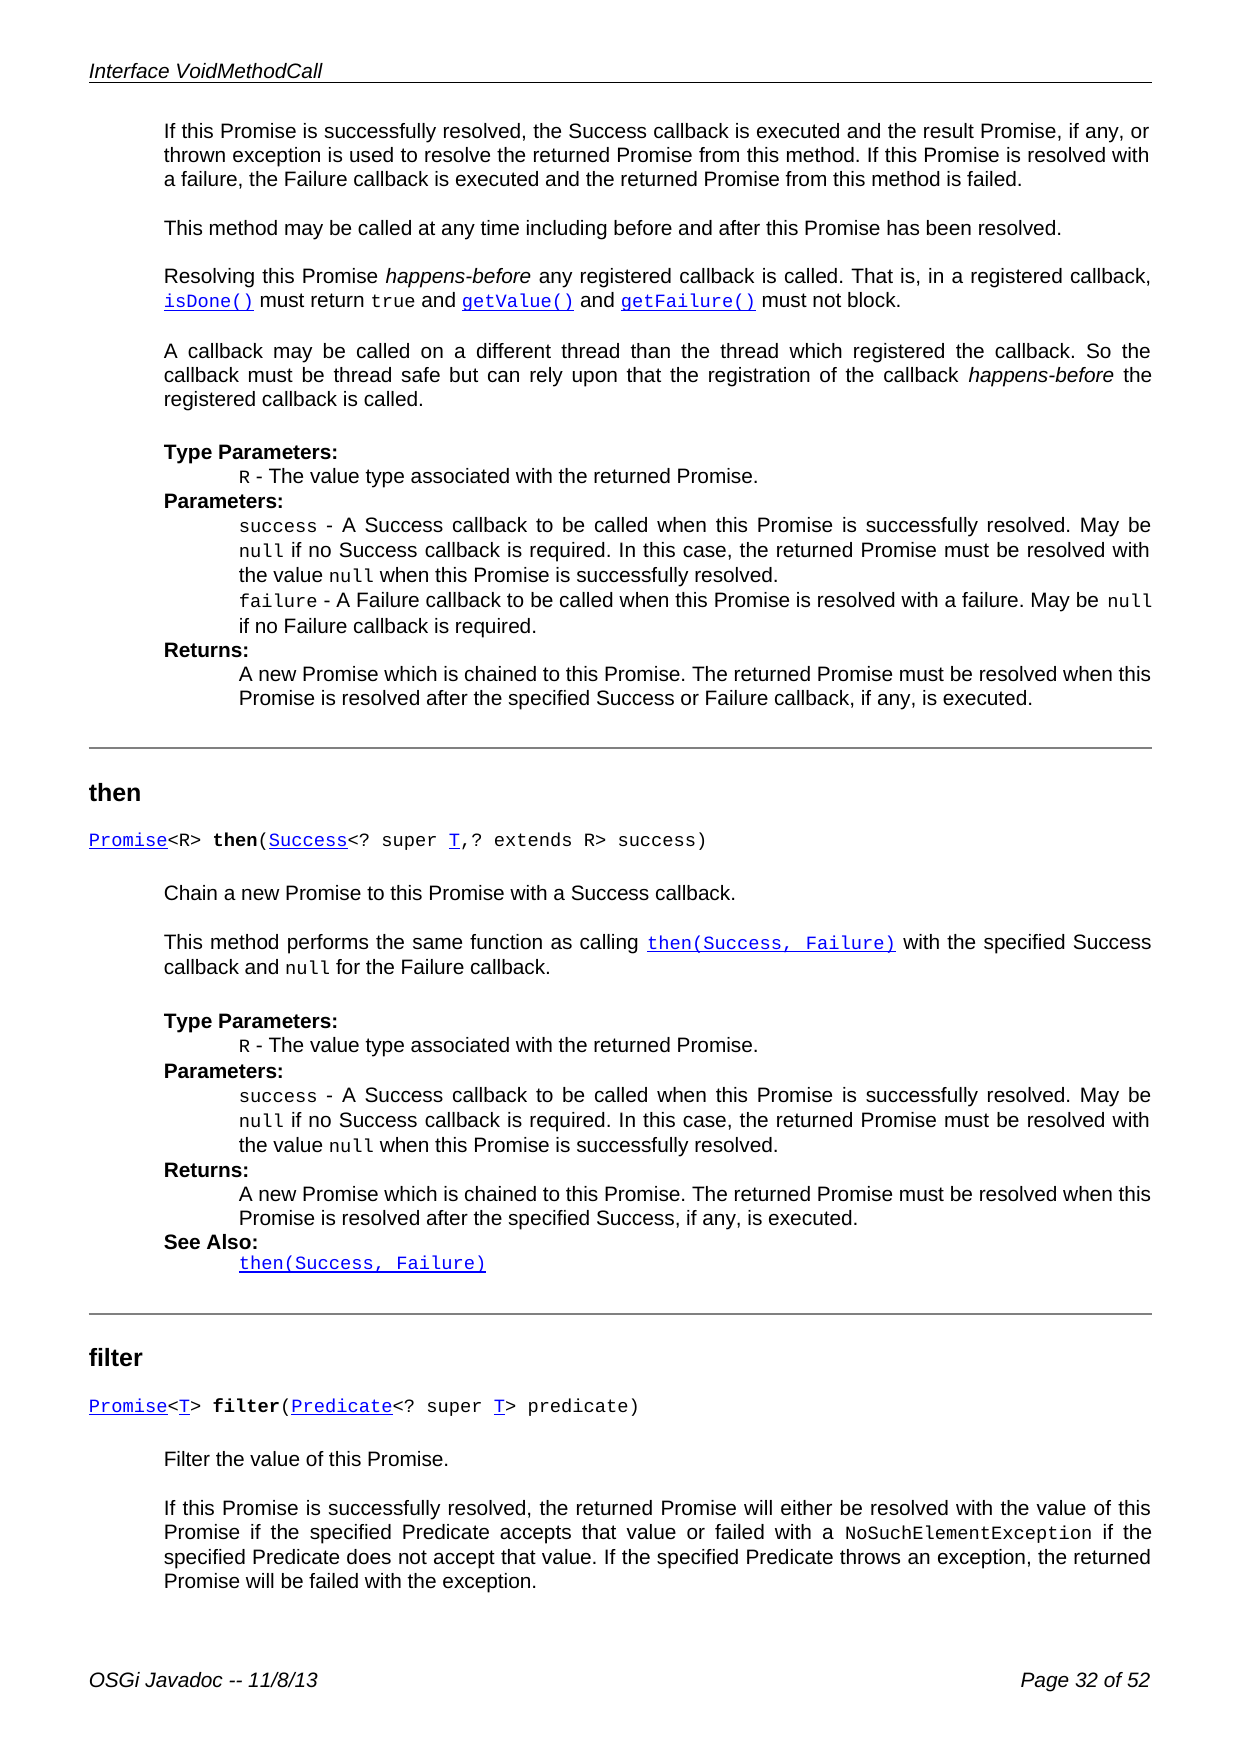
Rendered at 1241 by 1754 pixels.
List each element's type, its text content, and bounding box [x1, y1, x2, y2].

text This method performs the same function as calling then(Success, Failure) with the specified Success callback and null for the Failure callback. [163, 930, 1152, 980]
text Returns: [163, 637, 1152, 661]
text success - A Success callback to be called when this Promise is successfully resolved. May be null if no Success callback is required. In this case, the returned Promise must be resolved with the value null when this Promise is successfully resolved. [238, 1082, 1152, 1158]
text then(Success, Failure) [238, 1254, 1152, 1275]
subtitle filter [88, 1343, 1152, 1372]
text This method may be called at any time including before and after this Promise has been resolved. [163, 215, 1152, 239]
text Parameters: [163, 489, 1152, 513]
text Type Parameters: [163, 439, 1152, 463]
text Promise<T> filter(Predicate<? super T> predicate) [88, 1396, 1152, 1418]
text Parameters: [163, 1058, 1152, 1082]
text R - The value type associated with the returned Promise. [238, 463, 1152, 489]
text Filter the value of this Promise. [163, 1447, 1152, 1471]
text See Also: [163, 1230, 1152, 1254]
text failure - A Failure callback to be called when this Promise is resolved with a failure. May be null if no Failure callback is required. [238, 588, 1152, 637]
text Type Parameters: [163, 1009, 1152, 1033]
text Resolving this Promise happens-before any registered callback is called. That is, in a registered callback, isDone() must return true and getValue() and getFailure() must not block. [163, 264, 1152, 313]
text Promise<R> then(Success<? super T,? extends R> success) [88, 830, 1152, 852]
subtitle then [88, 777, 1152, 806]
text If this Promise is successfully resolved, the Success callback is executed and the result Promise, if any, or thrown exception is used to resolve the returned Promise from this method. If this Promise is resolved with a failure, the Failure callback is executed and the returned Promise from this method is failed. [163, 118, 1152, 190]
text Chain a new Promise to this Promise with a Success callback. [163, 881, 1152, 905]
text A callback may be called on a different thread than the thread which registered the callback. So the callback must be thread safe but can rely upon that the registration of the callback happens-before the registered callback is called. [163, 338, 1152, 410]
text Returns: [163, 1158, 1152, 1182]
text R - The value type associated with the returned Promise. [238, 1033, 1152, 1058]
text success - A Success callback to be called when this Promise is successfully resolved. May be null if no Success callback is required. In this case, the returned Promise must be resolved with the value null when this Promise is successfully resolved. [238, 513, 1152, 588]
text A new Promise which is chained to this Promise. The returned Promise must be resolved when this Promise is resolved after the specified Success, if any, is executed. [238, 1182, 1152, 1230]
text A new Promise which is chained to this Promise. The returned Promise must be resolved when this Promise is resolved after the specified Success or Failure callback, if any, is executed. [238, 661, 1152, 709]
text If this Promise is successfully resolved, the returned Promise will either be resolved with the value of this Promise if the specified Predicate accepts that value or failed with a NoSuchElementException if the specified Predicate does not accept that value. If the specified Predicate throws an exception, the returned Promise will be failed with the exception. [163, 1496, 1152, 1593]
